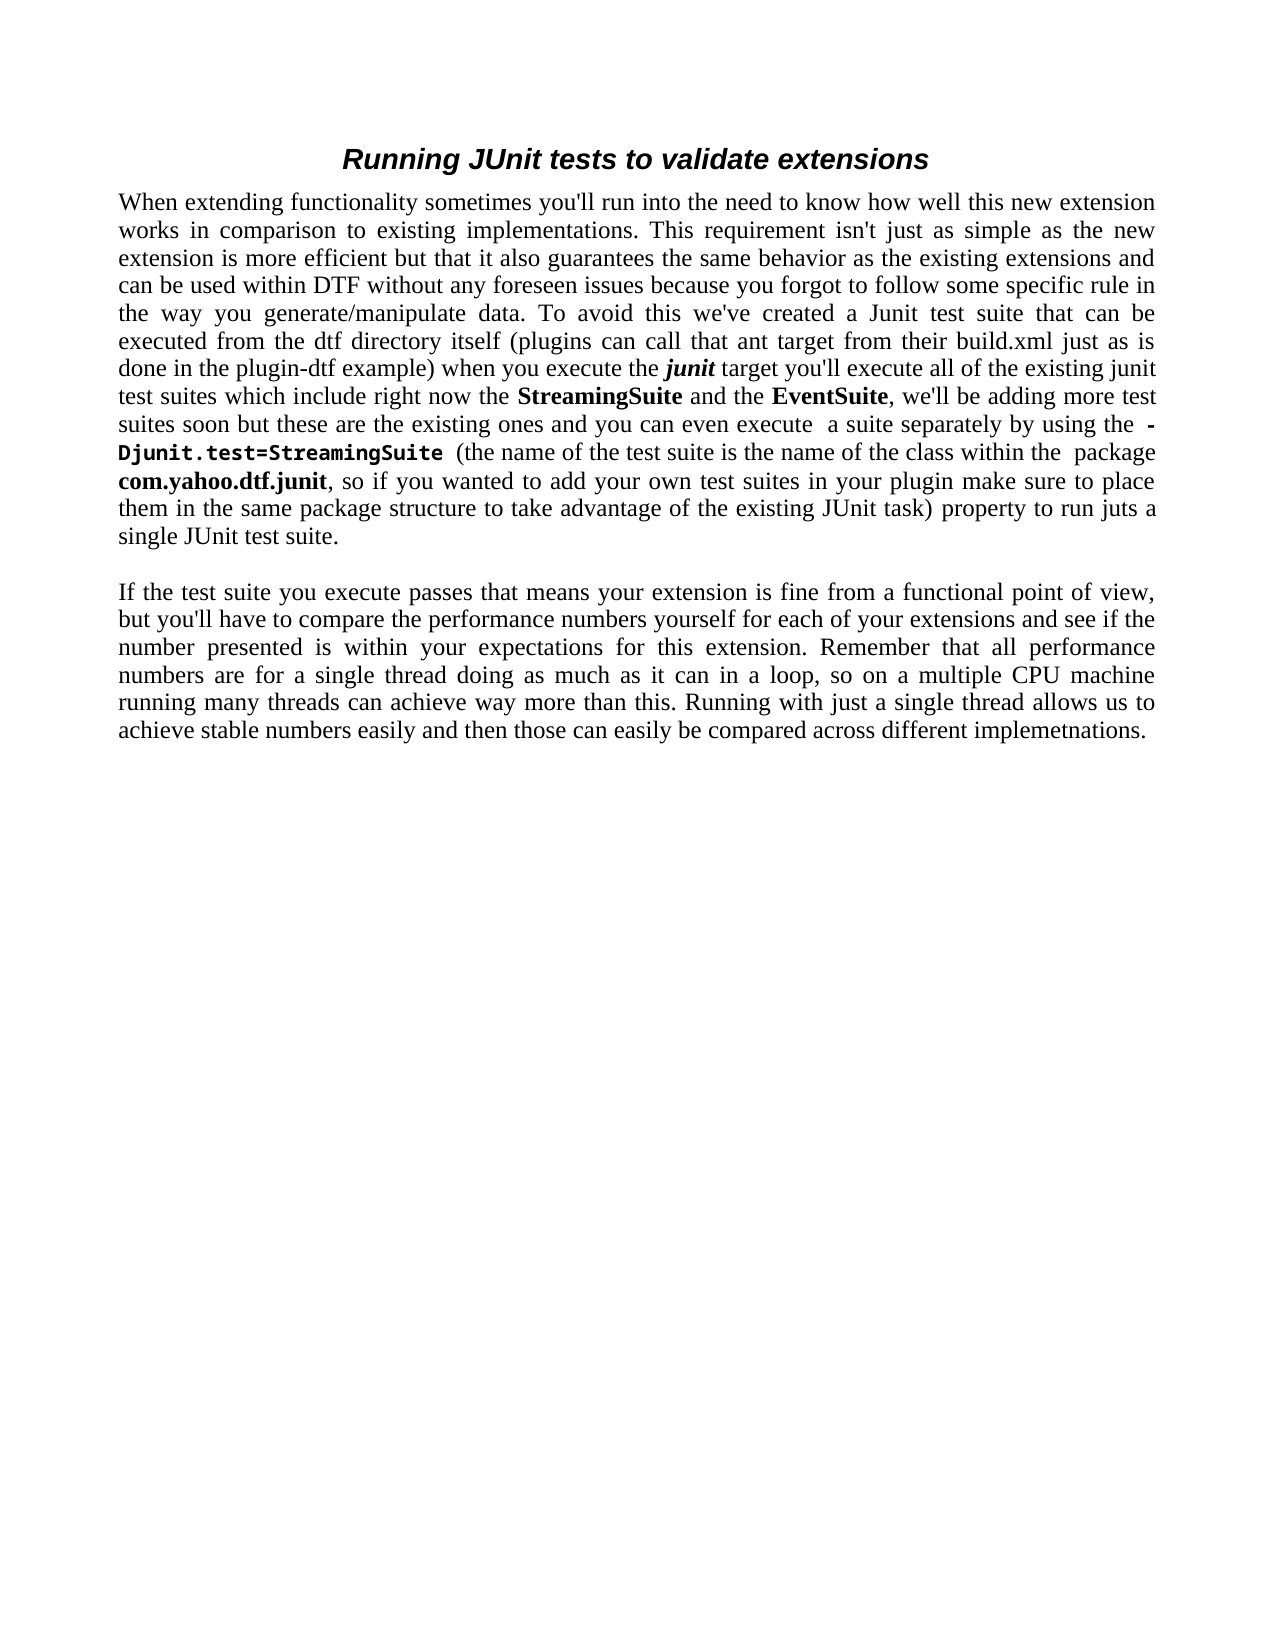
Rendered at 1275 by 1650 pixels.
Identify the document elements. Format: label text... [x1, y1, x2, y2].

subtitle Running JUnit tests to validate extensions [118, 143, 1157, 176]
text When extending functionality sometimes you'll run into the need to know how well this new extension works in comparison to existing implementations. This requirement isn't just as simple as the new extension is more efficient but that it also guarantees the same behavior as the existing extensions and can be used within DTF without any foreseen issues because you forgot to follow some specific rule in the way you generate/manipulate data. To avoid this we've created a Junit test suite that can be executed from the dtf directory itself (plugins can call that ant target from their build.xml just as is done in the plugin-dtf example) when you execute the junit target you'll execute all of the existing junit test suites which include right now the StreamingSuite and the EventSuite, we'll be adding more test suites soon but these are the existing ones and you can even execute a suite separately by using the -Djunit.test=StreamingSuite (the name of the test suite is the name of the class within the package com.yahoo.dtf.junit, so if you wanted to add your own test suites in your plugin make sure to place them in the same package structure to take advantage of the existing JUnit task) property to run juts a single JUnit test suite. [118, 188, 1157, 550]
text If the test suite you execute passes that means your extension is fine from a functional point of view, but you'll have to compare the performance numbers yourself for each of your extensions and see if the number presented is within your expectations for this extension. Remember that all performance numbers are for a single thread doing as much as it can in a loop, so on a multiple CPU machine running many threads can achieve way more than this. Running with just a single thread allows us to achieve stable numbers easily and then those can easily be compared across different implemetnations. [118, 578, 1157, 744]
